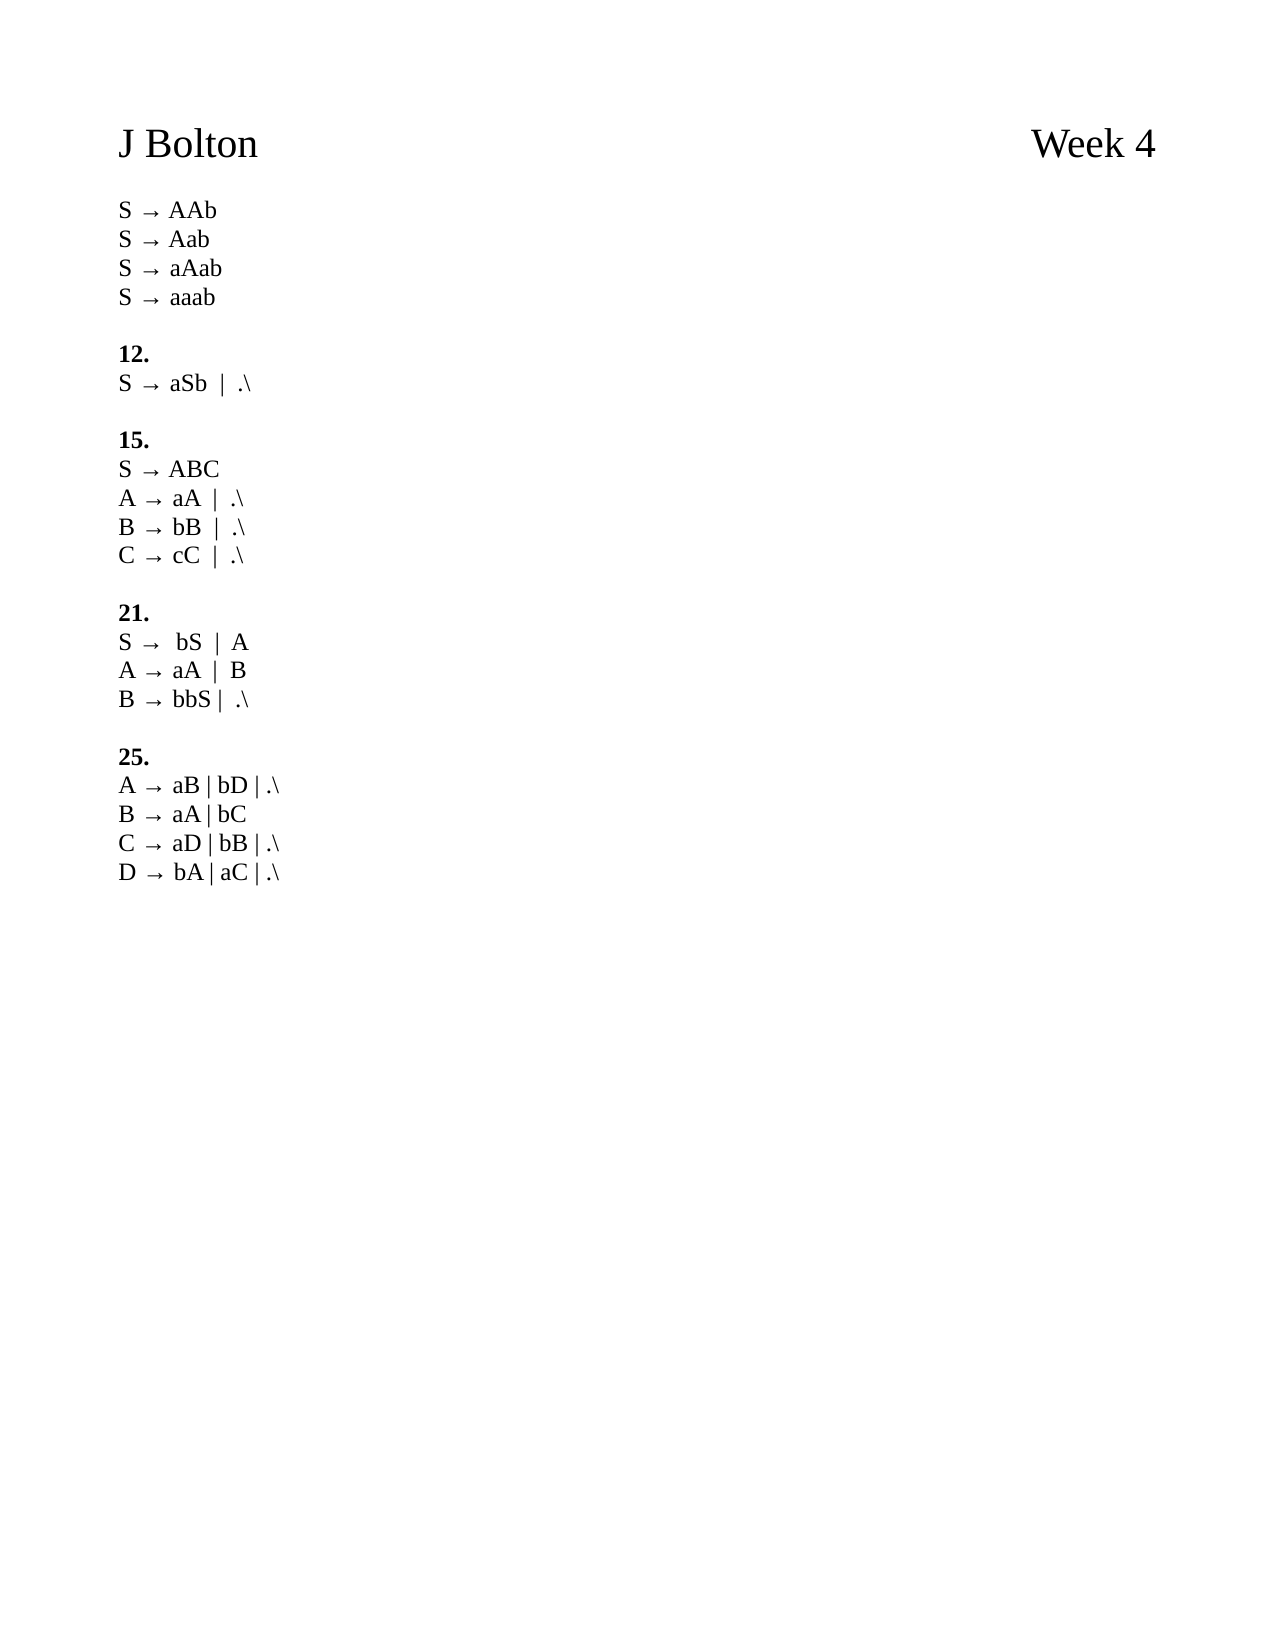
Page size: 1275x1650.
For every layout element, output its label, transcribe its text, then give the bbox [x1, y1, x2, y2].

text S → bS | A [118, 627, 1157, 656]
text 25. [118, 742, 1157, 771]
text S → Aab [118, 224, 1157, 253]
text A → aA | .\ [118, 483, 1157, 512]
text C → cC | .\ [118, 541, 1157, 569]
text B → bbS | .\ [118, 684, 1157, 713]
text 12. [118, 339, 1157, 368]
text S → aAab [118, 253, 1157, 282]
text A → aA | B [118, 656, 1157, 684]
text S → ABC [118, 454, 1157, 483]
text B → bB | .\ [118, 512, 1157, 541]
text S → aSb | .\ [118, 368, 1157, 397]
text 15. [118, 426, 1157, 454]
text S → aaab [118, 282, 1157, 311]
text 21. [118, 598, 1157, 627]
text B → aA | bC [118, 799, 1157, 828]
text C → aD | bB | .\ [118, 828, 1157, 857]
text A → aB | bD | .\ [118, 771, 1157, 799]
text S → AAb [118, 196, 1157, 224]
text D → bA | aC | .\ [118, 857, 1157, 886]
